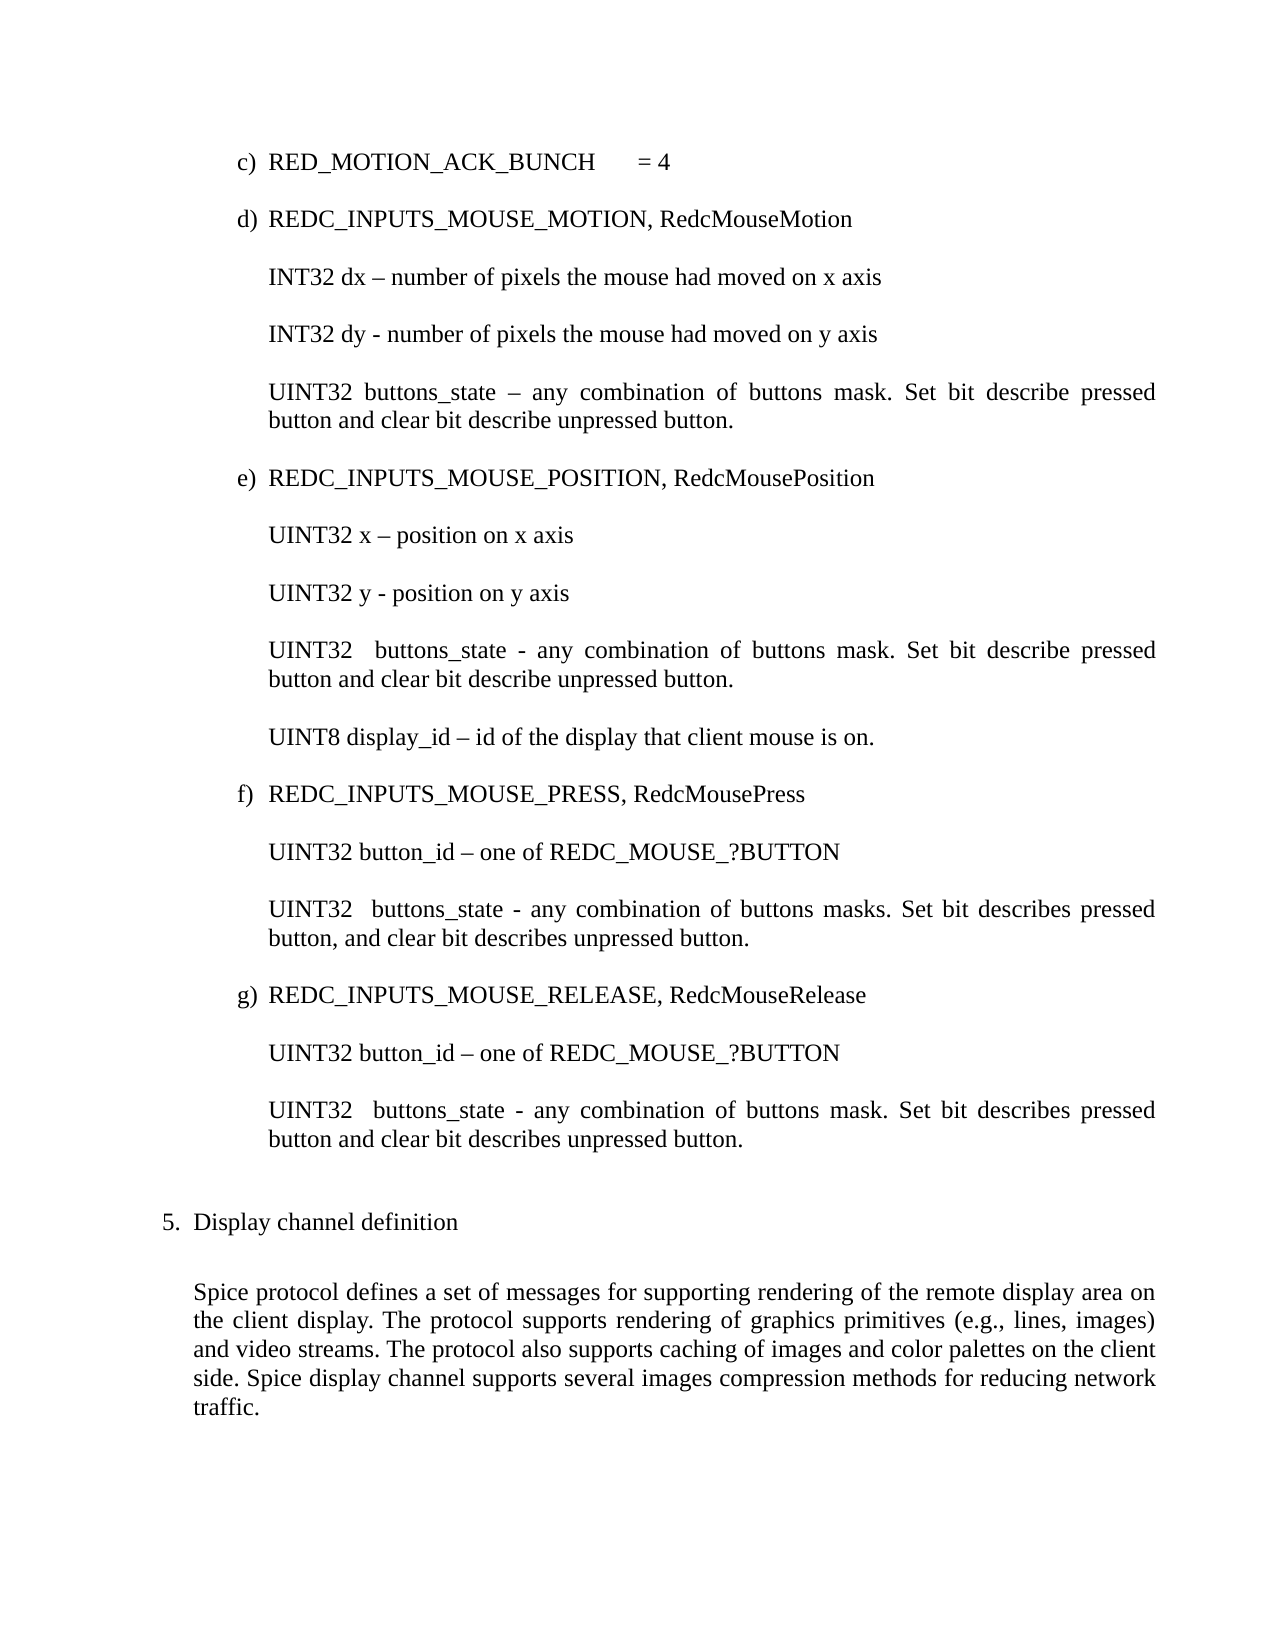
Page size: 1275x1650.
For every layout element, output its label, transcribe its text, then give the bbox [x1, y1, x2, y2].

subtitle Display channel definition [156, 1207, 1157, 1236]
list UINT32 buttons_state – any combination of buttons mask. Set bit describe pressed button and clear bit describe unpressed button. [231, 377, 1157, 434]
list INT32 dx – number of pixels the mouse had moved on x axis [231, 262, 1157, 291]
list UINT32 buttons_state - any combination of buttons masks. Set bit describes pressed button, and clear bit describes unpressed button. [231, 894, 1157, 952]
list UINT32 button_id – one of REDC_MOUSE_?BUTTON [231, 1038, 1157, 1067]
list UINT32 buttons_state - any combination of buttons mask. Set bit describes pressed button and clear bit describes unpressed button. [231, 1096, 1157, 1153]
list REDC_INPUTS_MOUSE_RELEASE, RedcMouseRelease [231, 981, 1157, 1009]
list REDC_INPUTS_MOUSE_PRESS, RedcMousePress [231, 779, 1157, 808]
list INT32 dy - number of pixels the mouse had moved on y axis [231, 319, 1157, 348]
list REDC_INPUTS_MOUSE_POSITION, RedcMousePosition [231, 463, 1157, 492]
list Spice protocol defines a set of messages for supporting rendering of the remote display area on the client display. The protocol supports rendering of graphics primitives (e.g., lines, images) and video streams. The protocol also supports caching of images and color palettes on the client side. Spice display channel supports several images compression methods for reducing network traffic. [156, 1277, 1157, 1421]
list RED_MOTION_ACK_BUNCH = 4 [231, 147, 1157, 176]
list UINT32 y - position on y axis [231, 578, 1157, 607]
list UINT32 button_id – one of REDC_MOUSE_?BUTTON [231, 837, 1157, 866]
list UINT32 x – position on x axis [231, 521, 1157, 549]
list REDC_INPUTS_MOUSE_MOTION, RedcMouseMotion [231, 204, 1157, 233]
list UINT32 buttons_state - any combination of buttons mask. Set bit describe pressed button and clear bit describe unpressed button. [231, 636, 1157, 693]
list UINT8 display_id – id of the display that client mouse is on. [231, 722, 1157, 751]
